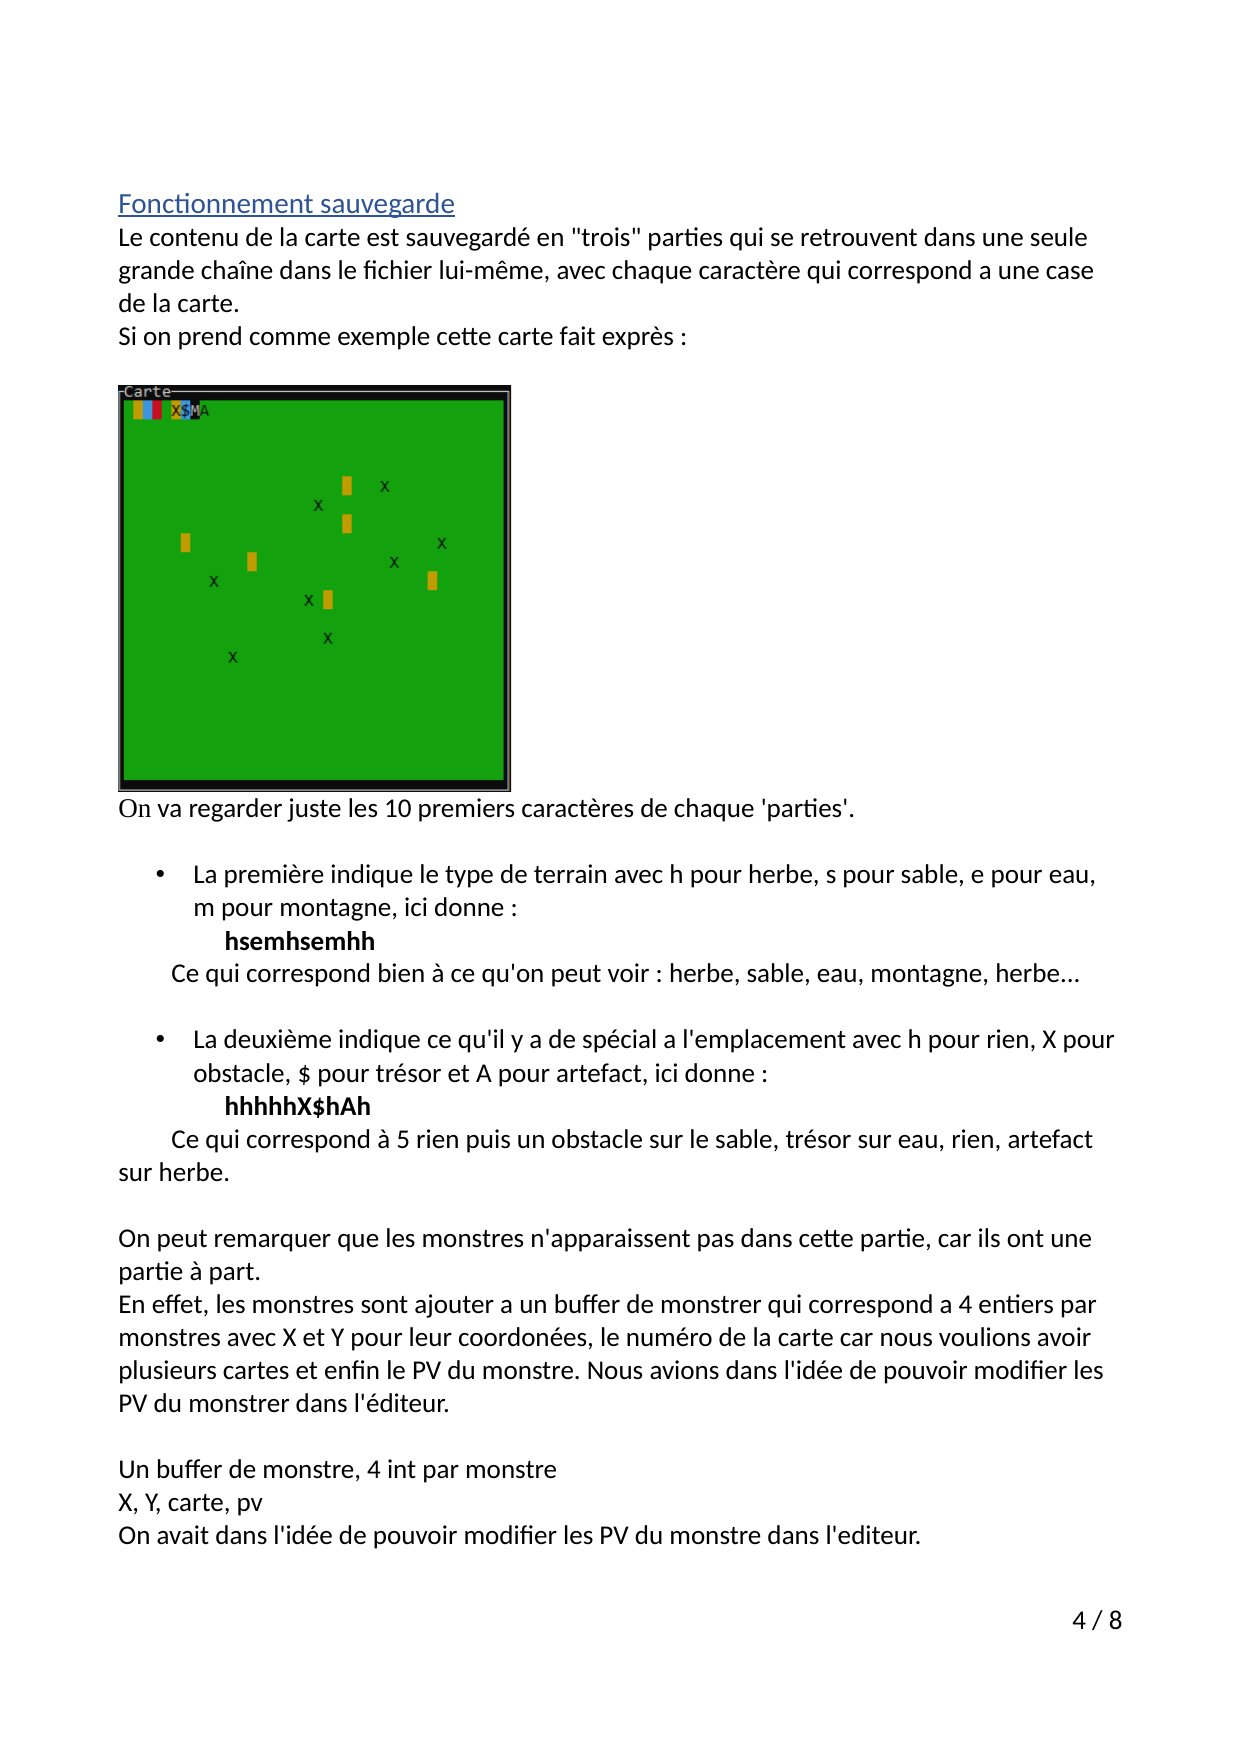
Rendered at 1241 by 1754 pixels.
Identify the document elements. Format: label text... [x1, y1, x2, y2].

text En effet, les monstres sont ajouter a un buffer de monstrer qui correspond a 4 entiers par monstres avec X et Y pour leur coordonées, le numéro de la carte car nous voulions avoir plusieurs cartes et enfin le PV du monstre. Nous avions dans l'idée de pouvoir modifier les PV du monstrer dans l'éditeur. [118, 1287, 1122, 1419]
list La deuxième indique ce qu'il y a de spécial a l'emplacement avec h pour rien, X pour obstacle, $ pour trésor et A pour artefact, ici donne : [156, 1023, 1122, 1089]
text X, Y, carte, pv [118, 1485, 1122, 1518]
text Un buffer de monstre, 4 int par monstre [118, 1452, 1122, 1485]
text On peut remarquer que les monstres n'apparaissent pas dans cette partie, car ils ont une partie à part. [118, 1221, 1122, 1287]
text hhhhhX$hAh [118, 1089, 1122, 1122]
list La première indique le type de terrain avec h pour herbe, s pour sable, e pour eau, m pour montagne, ici donne : [156, 858, 1122, 924]
picture [118, 385, 512, 792]
text Le contenu de la carte est sauvegardé en "trois" parties qui se retrouvent dans une seule grande chaîne dans le fichier lui-même, avec chaque caractère qui correspond a une case de la carte. Si on prend comme exemple cette carte fait exprès : [118, 220, 1122, 352]
text Ce qui correspond bien à ce qu'on peut voir : herbe, sable, eau, montagne, herbe... [118, 957, 1122, 990]
text On va regarder juste les 10 premiers caractères de chaque 'parties'. [118, 386, 1122, 824]
text Ce qui correspond à 5 rien puis un obstacle sur le sable, trésor sur eau, rien, artefact sur herbe. [118, 1122, 1122, 1188]
text On avait dans l'idée de pouvoir modifier les PV du monstre dans l'editeur. [118, 1518, 1122, 1551]
text hsemhsemhh [118, 924, 1122, 957]
subtitle Fonctionnement sauvegarde [118, 185, 1122, 220]
